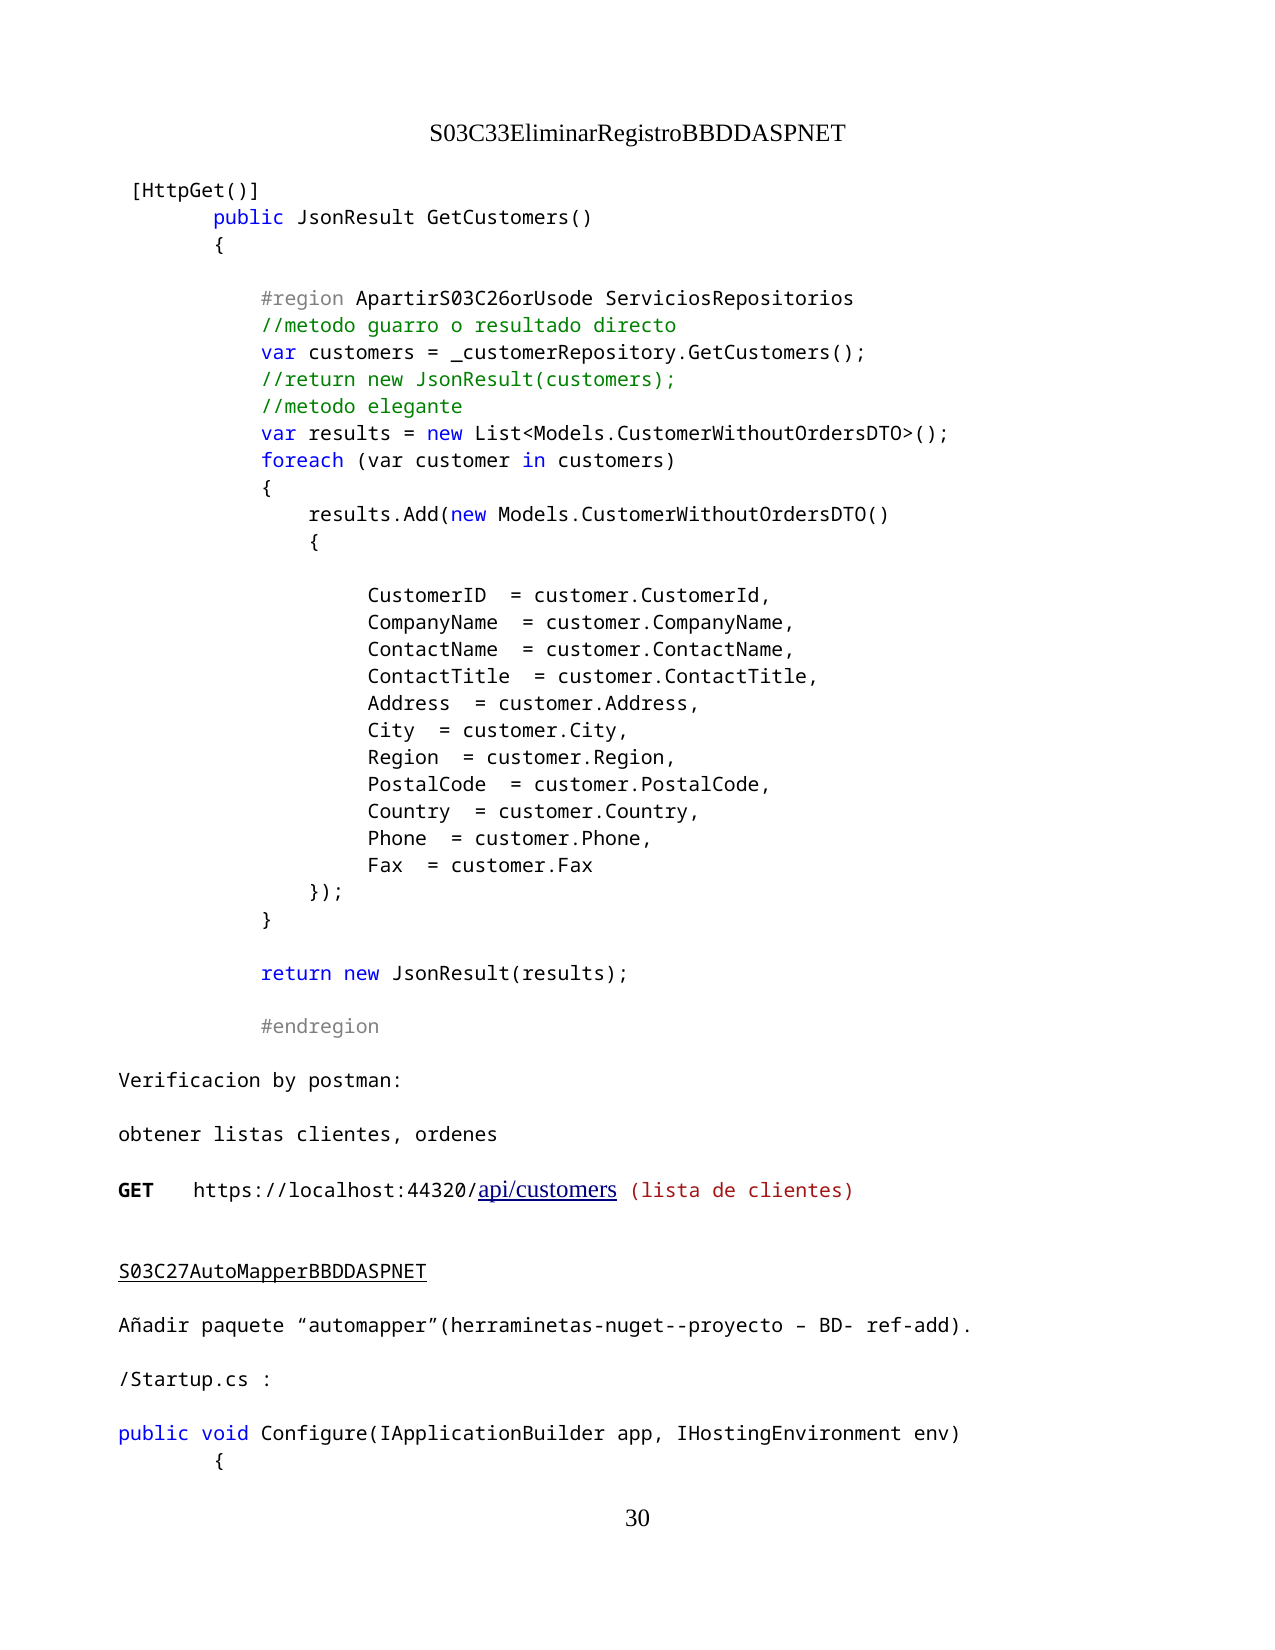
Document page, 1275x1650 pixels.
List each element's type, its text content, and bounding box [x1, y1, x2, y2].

text { [118, 473, 1157, 500]
text { [118, 527, 1157, 554]
text Country = customer.Country, [118, 797, 1157, 824]
text PostalCode = customer.PostalCode, [118, 770, 1157, 797]
text Address = customer.Address, [118, 689, 1157, 716]
text #region ApartirS03C26orUsode ServiciosRepositorios [118, 284, 1157, 311]
text }); [118, 878, 1157, 905]
text //metodo guarro o resultado directo [118, 311, 1157, 338]
text public void Configure(IApplicationBuilder app, IHostingEnvironment env) [118, 1419, 1157, 1447]
text foreach (var customer in customers) [118, 446, 1157, 473]
text var customers = _customerRepository.GetCustomers(); [118, 338, 1157, 365]
text GET https://localhost:44320/api/customers (lista de clientes) [118, 1174, 1157, 1204]
text Phone = customer.Phone, [118, 824, 1157, 851]
text Verificacion by postman: [118, 1067, 1157, 1094]
text results.Add(new Models.CustomerWithoutOrdersDTO() [118, 500, 1157, 527]
text //metodo elegante [118, 392, 1157, 419]
text ContactTitle = customer.ContactTitle, [118, 662, 1157, 689]
text City = customer.City, [118, 716, 1157, 743]
text public JsonResult GetCustomers() [118, 203, 1157, 230]
text } [118, 905, 1157, 932]
text //return new JsonResult(customers); [118, 365, 1157, 392]
text S03C27AutoMapperBBDDASPNET [118, 1258, 1157, 1285]
text obtener listas clientes, ordenes [118, 1121, 1157, 1148]
text return new JsonResult(results); [118, 959, 1157, 986]
text /Startup.cs : [118, 1366, 1157, 1393]
text ContactName = customer.ContactName, [118, 635, 1157, 662]
text #endregion [118, 1013, 1157, 1040]
text { [118, 1447, 1157, 1473]
text var results = new List<Models.CustomerWithoutOrdersDTO>(); [118, 419, 1157, 446]
text Region = customer.Region, [118, 743, 1157, 770]
text CompanyName = customer.CompanyName, [118, 608, 1157, 635]
text [HttpGet()] [118, 176, 1157, 203]
text Añadir paquete “automapper”(herraminetas-nuget--proyecto – BD- ref-add). [118, 1312, 1157, 1339]
text { [118, 230, 1157, 257]
text Fax = customer.Fax [118, 851, 1157, 878]
text CustomerID = customer.CustomerId, [118, 581, 1157, 608]
